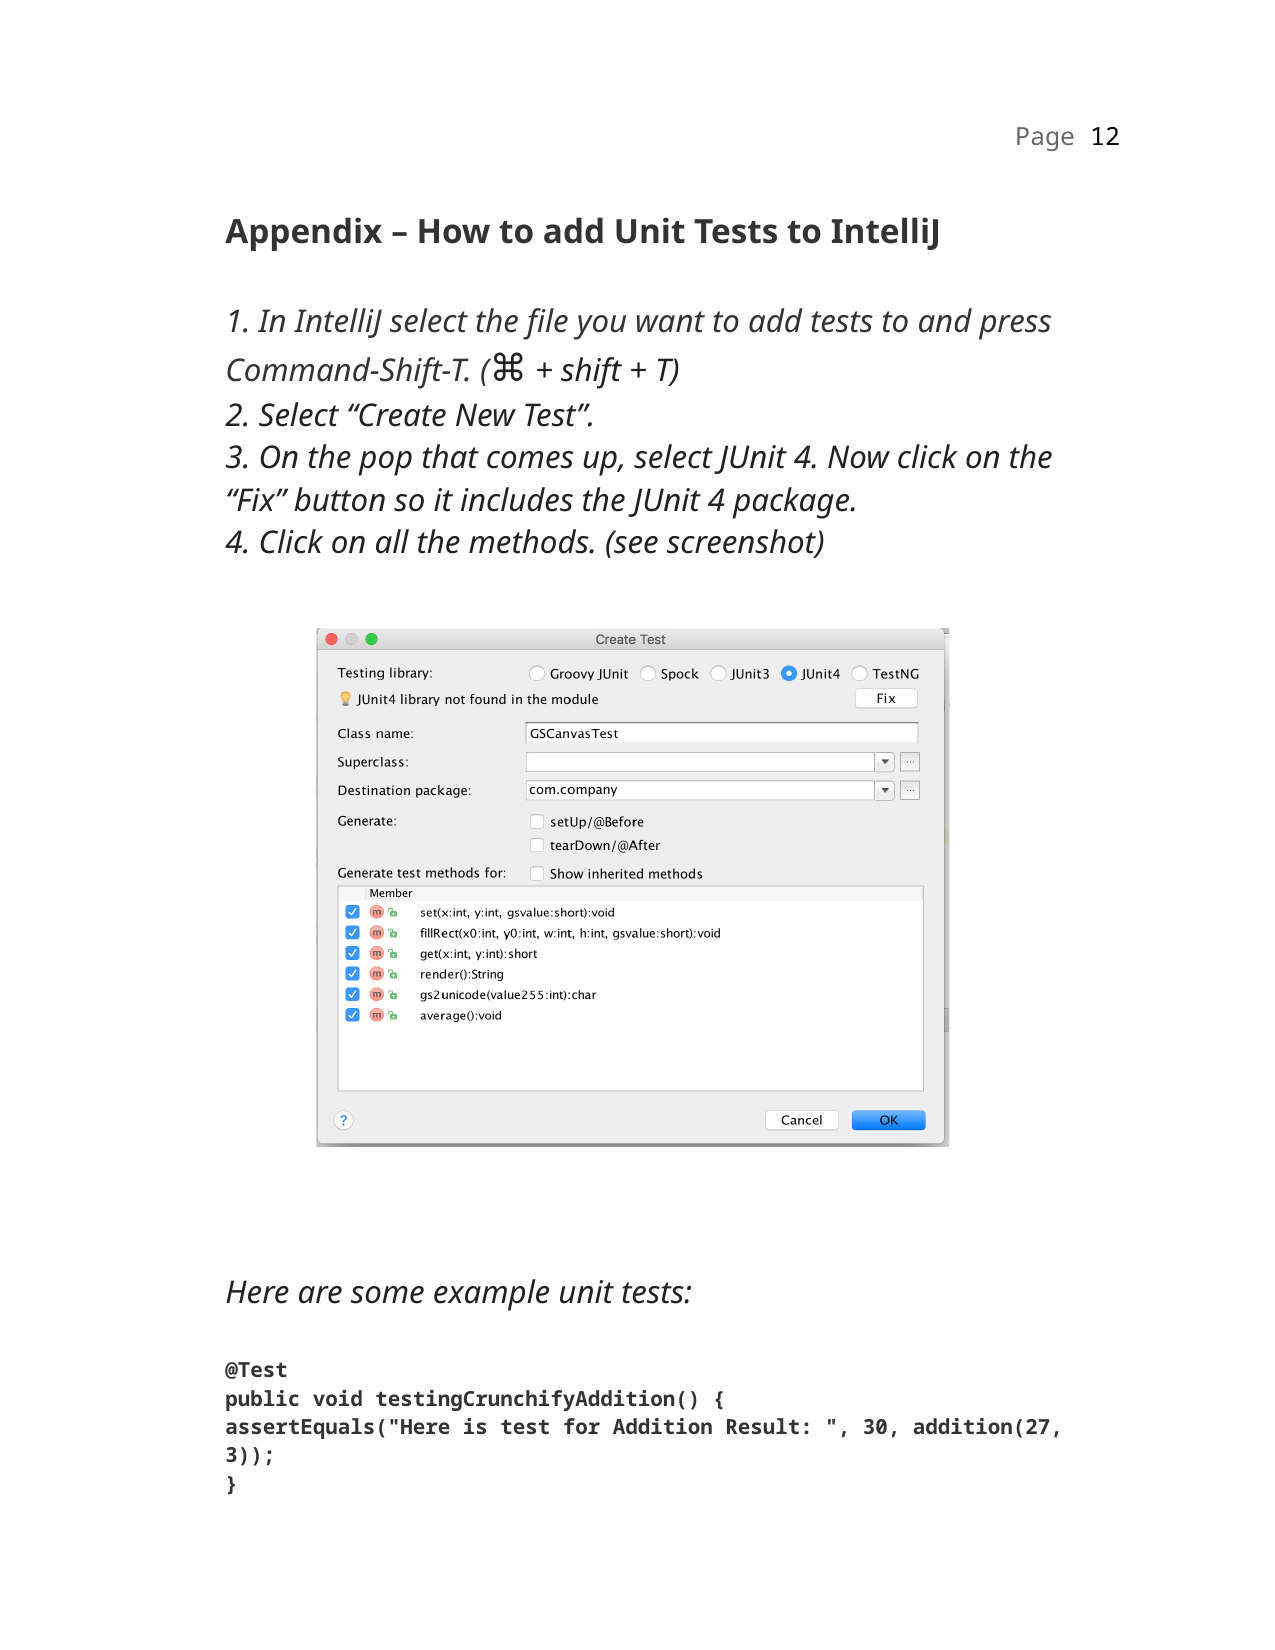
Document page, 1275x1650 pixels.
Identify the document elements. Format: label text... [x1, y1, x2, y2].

text public void testingCrunchifyAddition() { [225, 1384, 1119, 1412]
text Here are some example unit tests: [225, 1270, 1119, 1313]
text 4. Click on all the methods. (see screenshot) [225, 520, 1119, 563]
text 1. In IntelliJ select the file you want to add tests to and press Command-Shift-T. (⌘ + shift + T) [225, 299, 1119, 393]
picture [316, 628, 950, 1147]
text 2. Select “Create New Test”. [225, 393, 1119, 435]
text @Test [225, 1355, 1119, 1384]
text 3. On the pop that comes up, select JUnit 4. Now click on the “Fix” button so it includes the JUnit 4 package. [225, 435, 1119, 520]
text Appendix – How to add Unit Tests to IntelliJ [225, 208, 1119, 253]
text assertEquals("Here is test for Addition Result: ", 30, addition(27, 3)); [225, 1412, 1119, 1469]
text } [225, 1469, 1119, 1497]
